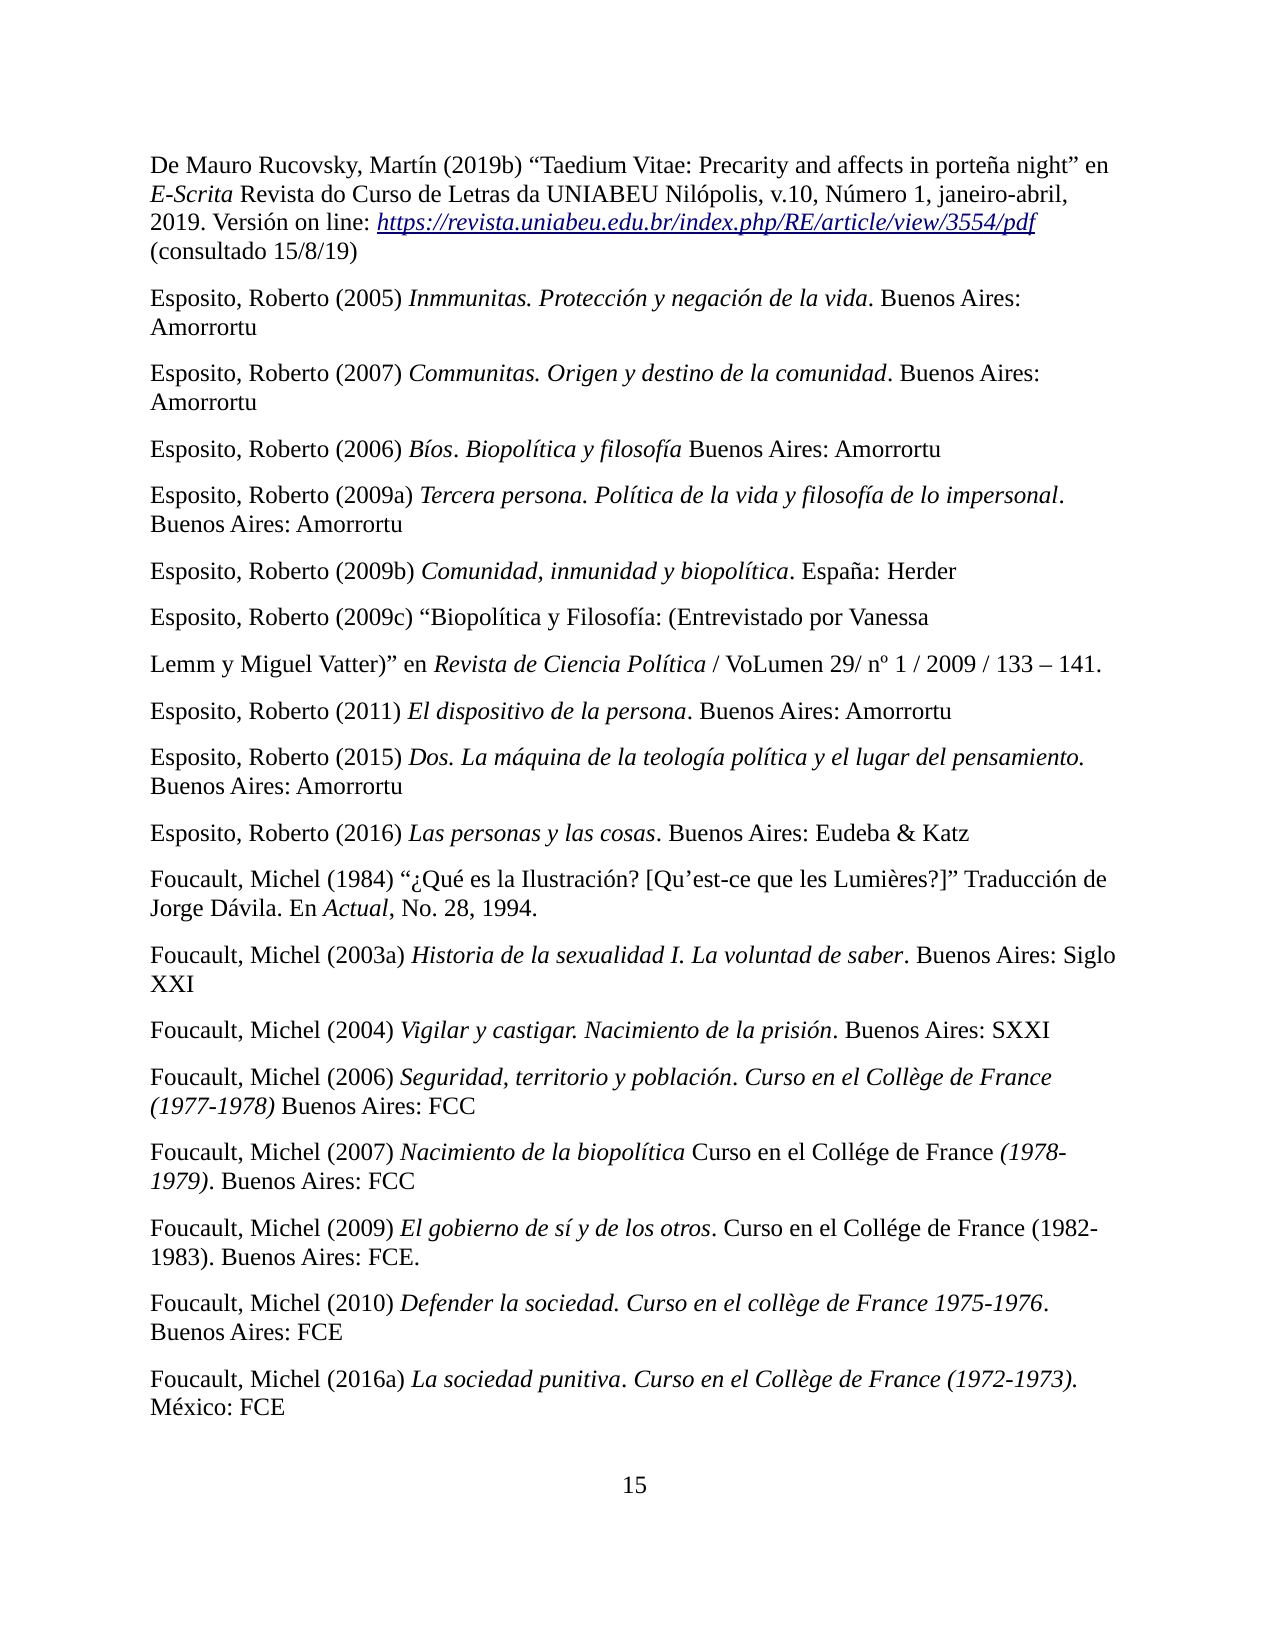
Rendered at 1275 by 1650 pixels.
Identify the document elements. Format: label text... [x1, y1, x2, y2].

text Esposito, Roberto (2007) Communitas. Origen y destino de la comunidad. Buenos Aires: Amorrortu [150, 358, 1125, 416]
text Esposito, Roberto (2005) Inmmunitas. Protección y negación de la vida. Buenos Aires: Amorrortu [150, 283, 1125, 340]
text Foucault, Michel (2009) El gobierno de sí y de los otros. Curso en el Collége de France (1982-1983). Buenos Aires: FCE. [150, 1213, 1125, 1270]
text Foucault, Michel (2003a) Historia de la sexualidad I. La voluntad de saber. Buenos Aires: Siglo XXI [150, 940, 1125, 997]
text Foucault, Michel (1984) “¿Qué es la Ilustración? [Qu’est-ce que les Lumières?]” Traducción de Jorge Dávila. En Actual, No. 28, 1994. [150, 864, 1125, 922]
text Esposito, Roberto (2011) El dispositivo de la persona. Buenos Aires: Amorrortu [150, 696, 1125, 724]
text De Mauro Rucovsky, Martín (2019b) “Taedium Vitae: Precarity and affects in porteña night” en E-Scrita Revista do Curso de Letras da UNIABEU Nilópolis, v.10, Número 1, janeiro-abril, 2019. Versión on line: https://revista.uniabeu.edu.br/index.php/RE/article/view/3554/pdf (consultado 15/8/19) [150, 150, 1125, 265]
text Foucault, Michel (2016a) La sociedad punitiva. Curso en el Collège de France (1972-1973). México: FCE [150, 1364, 1125, 1421]
text Foucault, Michel (2004) Vigilar y castigar. Nacimiento de la prisión. Buenos Aires: SXXI [150, 1015, 1125, 1044]
text Esposito, Roberto (2009b) Comunidad, inmunidad y biopolítica. España: Herder [150, 556, 1125, 584]
text Esposito, Roberto (2006) Bíos. Biopolítica y filosofía Buenos Aires: Amorrortu [150, 434, 1125, 462]
text Esposito, Roberto (2009a) Tercera persona. Política de la vida y filosofía de lo impersonal. Buenos Aires: Amorrortu [150, 480, 1125, 538]
text Foucault, Michel (2010) Defender la sociedad. Curso en el collège de France 1975-1976. Buenos Aires: FCE [150, 1288, 1125, 1346]
text Foucault, Michel (2007) Nacimiento de la biopolítica Curso en el Collége de France (1978-1979). Buenos Aires: FCC [150, 1137, 1125, 1195]
text Foucault, Michel (2006) Seguridad, territorio y población. Curso en el Collège de France (1977-1978) Buenos Aires: FCC [150, 1062, 1125, 1119]
text Lemm y Miguel Vatter)” en Revista de Ciencia Política / VoLumen 29/ nº 1 / 2009 / 133 – 141. [150, 649, 1125, 678]
text Esposito, Roberto (2015) Dos. La máquina de la teología política y el lugar del pensamiento. Buenos Aires: Amorrortu [150, 742, 1125, 800]
text Esposito, Roberto (2016) Las personas y las cosas. Buenos Aires: Eudeba & Katz [150, 818, 1125, 847]
text Esposito, Roberto (2009c) “Biopolítica y Filosofía: (Entrevistado por Vanessa [150, 602, 1125, 631]
